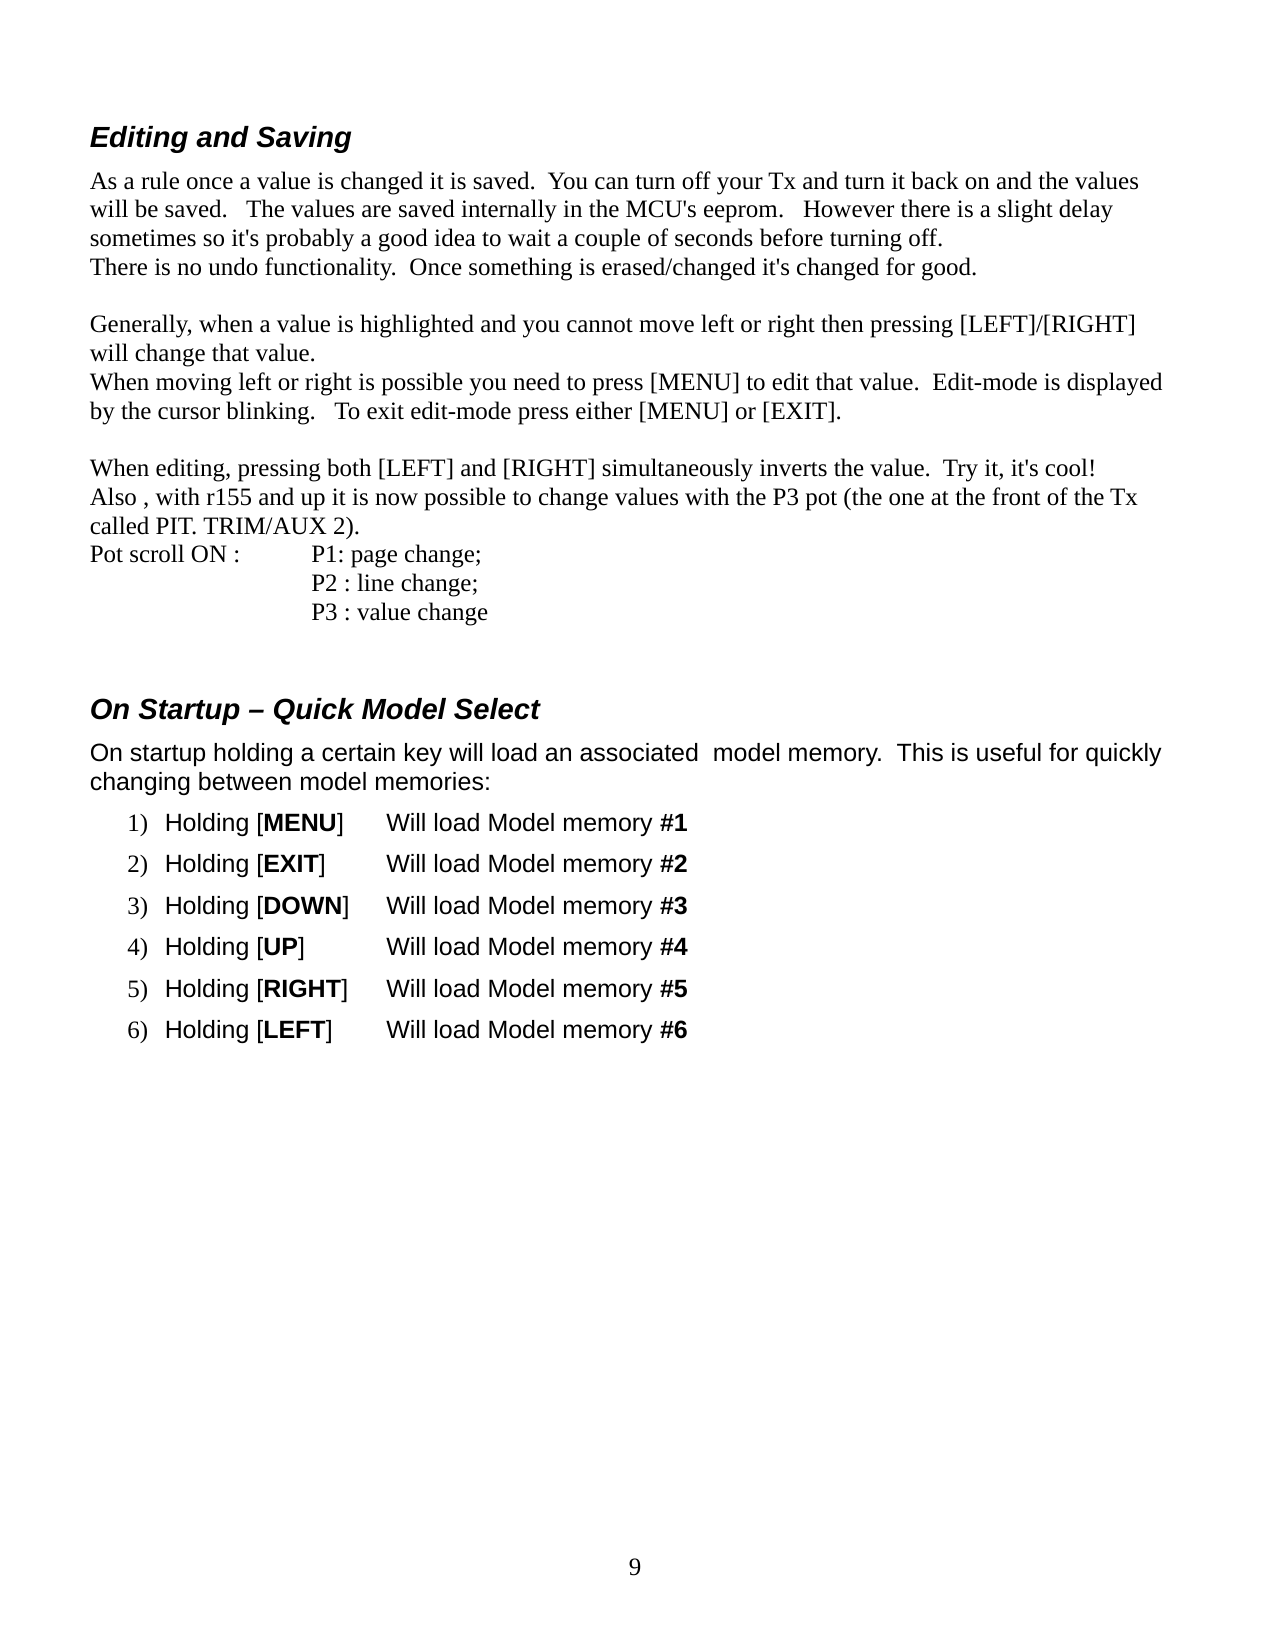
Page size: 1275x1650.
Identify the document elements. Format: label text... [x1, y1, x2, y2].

list Holding [EXIT] Will load Model memory #2 [127, 849, 1180, 878]
text P2 : line change; [89, 568, 1180, 597]
subtitle On Startup – Quick Model Select [89, 692, 1180, 726]
subtitle Editing and Saving [89, 120, 1180, 153]
text As a rule once a value is changed it is saved. You can turn off your Tx and turn it back on and the values will be saved. The values are saved internally in the MCU's eeprom. However there is a slight delay sometimes so it's probably a good idea to wait a couple of seconds before turning off. [89, 166, 1180, 252]
text P3 : value change [89, 597, 1180, 626]
list Holding [LEFT] Will load Model memory #6 [127, 1015, 1180, 1044]
list Holding [DOWN] Will load Model memory #3 [127, 891, 1180, 920]
list Holding [UP] Will load Model memory #4 [127, 932, 1180, 961]
text There is no undo functionality. Once something is erased/changed it's changed for good. [89, 252, 1180, 281]
text Generally, when a value is highlighted and you cannot move left or right then pressing [LEFT]/[RIGHT] will change that value. [89, 309, 1180, 367]
text Pot scroll ON : P1: page change; [89, 539, 1180, 568]
text On startup holding a certain key will load an associated model memory. This is useful for quickly changing between model memories: [89, 738, 1180, 796]
text When editing, pressing both [LEFT] and [RIGHT] simultaneously inverts the value. Try it, it's cool! [89, 453, 1180, 482]
list Holding [MENU] Will load Model memory #1 [127, 808, 1180, 837]
text Also , with r155 and up it is now possible to change values with the P3 pot (the one at the front of the Tx called PIT. TRIM/AUX 2). [89, 482, 1180, 539]
list Holding [RIGHT] Will load Model memory #5 [127, 973, 1180, 1002]
text When moving left or right is possible you need to press [MENU] to edit that value. Edit-mode is displayed by the cursor blinking. To exit edit-mode press either [MENU] or [EXIT]. [89, 367, 1180, 424]
